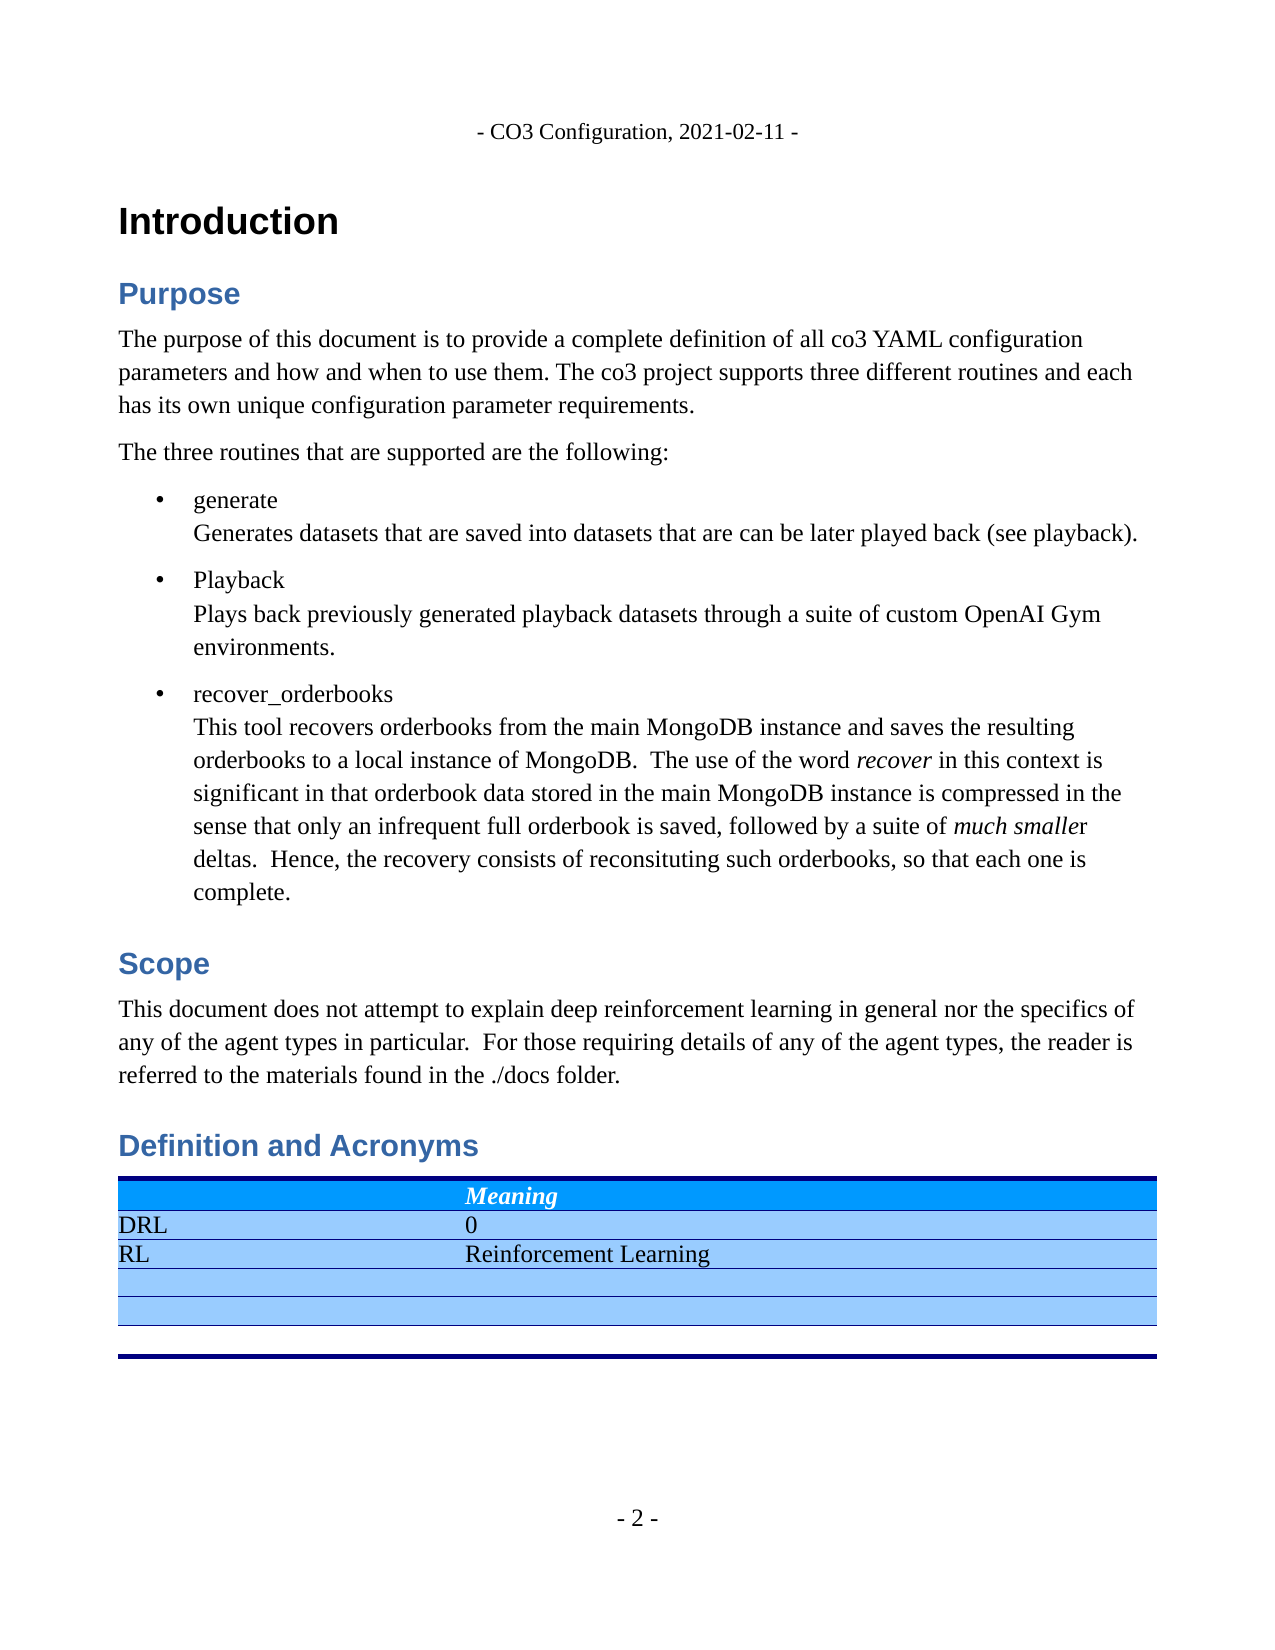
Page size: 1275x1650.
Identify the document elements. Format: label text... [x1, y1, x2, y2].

table_cell [465, 1326, 1157, 1354]
list Playback Plays back previously generated playback datasets through a suite of custom OpenAI Gym environments. [156, 566, 1157, 660]
list recover_orderbooks This tool recovers orderbooks from the main MongoDB instance and saves the resulting orderbooks to a local instance of MongoDB. The use of the word recover in this context is significant in that orderbook data stored in the main MongoDB instance is compressed in the sense that only an infrequent full orderbook is saved, followed by a suite of much smaller deltas. Hence, the recovery consists of reconsituting such orderbooks, so that each one is complete. [156, 679, 1157, 906]
list generate Generates datasets that are saved into datasets that are can be later played back (see playback). [156, 485, 1157, 547]
table_header Meaning [465, 1181, 1157, 1210]
subtitle Introduction [118, 199, 1157, 243]
table_header [118, 1181, 465, 1210]
table_cell [118, 1269, 465, 1296]
subtitle Definition and Acronyms [118, 1128, 1157, 1163]
text The purpose of this document is to provide a complete definition of all co3 YAML configuration parameters and how and when to use them. The co3 project supports three different routines and each has its own unique configuration parameter requirements. [118, 324, 1157, 418]
table_cell [465, 1269, 1157, 1296]
table_cell Reinforcement Learning [465, 1240, 1157, 1268]
table_cell [465, 1297, 1157, 1325]
subtitle Purpose [118, 276, 1157, 311]
table_cell [118, 1326, 465, 1354]
table_cell 0 [465, 1211, 1157, 1239]
table_cell RL [118, 1240, 465, 1268]
table_cell DRL [118, 1211, 465, 1239]
text This document does not attempt to explain deep reinforcement learning in general nor the specifics of any of the agent types in particular. For those requiring details of any of the agent types, the reader is referred to the materials found in the ./docs folder. [118, 994, 1157, 1088]
text The three routines that are supported are the following: [118, 437, 1157, 466]
subtitle Scope [118, 946, 1157, 981]
table_cell [118, 1297, 465, 1325]
